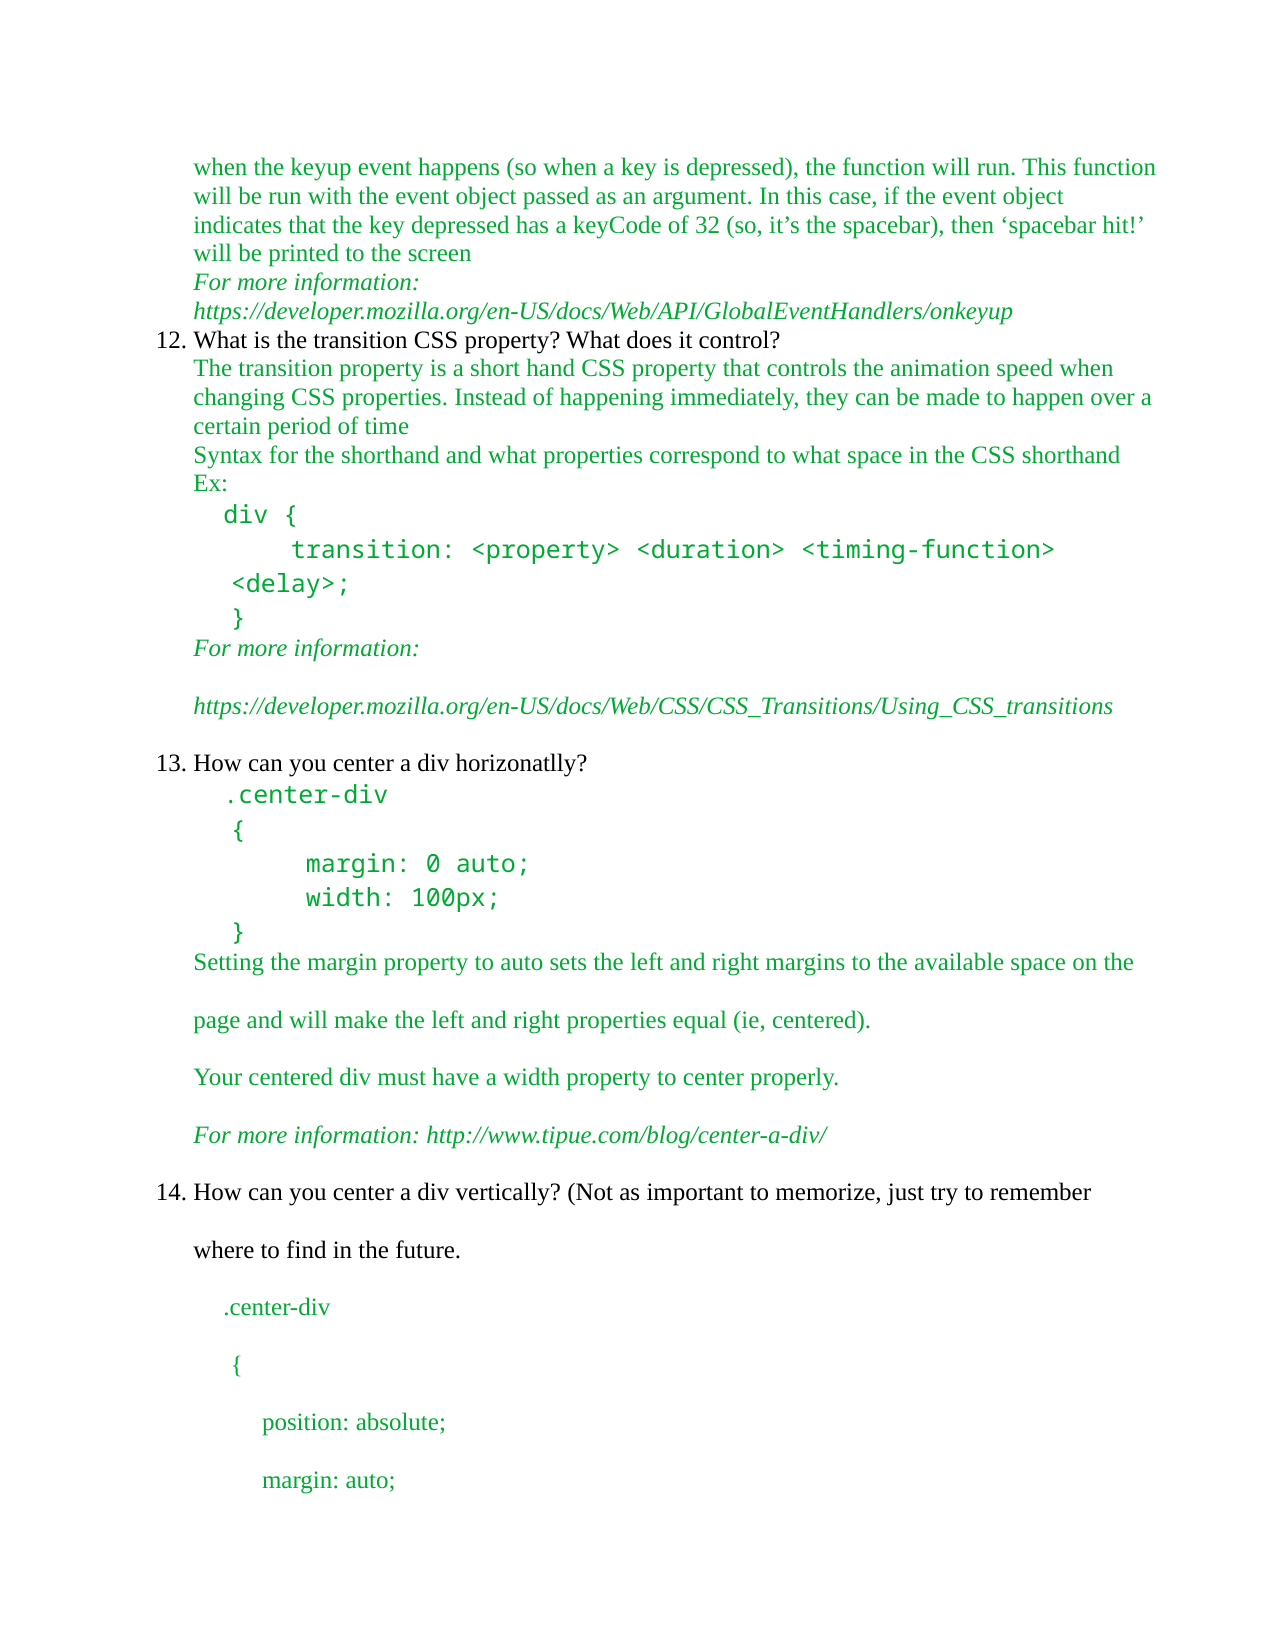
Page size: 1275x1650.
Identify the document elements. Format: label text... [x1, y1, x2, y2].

list } [193, 599, 1157, 633]
list when the keyup event happens (so when a key is depressed), the function will run. This function will be run with the event object passed as an argument. In this case, if the event object indicates that the key depressed has a keyCode of 32 (so, it’s the spacebar), then ‘spacebar hit!’ will be printed to the screen For more information: https://developer.mozilla.org/en-US/docs/Web/API/GlobalEventHandlers/onkeyup [156, 118, 1157, 325]
list position: absolute; [193, 1407, 1157, 1436]
list { [193, 1350, 1157, 1379]
list transition: <property> <duration> <timing-function> <delay>; [193, 531, 1157, 599]
list What is the transition CSS property? What does it control? The transition property is a short hand CSS property that controls the animation speed when changing CSS properties. Instead of happening immediately, they can be made to happen over a certain period of time Syntax for the shorthand and what properties correspond to what space in the CSS shorthand Ex: div { [156, 325, 1157, 531]
list margin: 0 auto; [193, 845, 1157, 879]
list } [193, 913, 1157, 947]
list How can you center a div horizonatlly? .center-div [156, 748, 1157, 811]
list margin: auto; [193, 1465, 1157, 1494]
list { [193, 811, 1157, 845]
list Setting the margin property to auto sets the left and right margins to the available space on the page and will make the left and right properties equal (ie, centered). Your centered div must have a width property to center properly. For more information: http://www.tipue.com/blog/center-a-div/ [156, 947, 1157, 1149]
list width: 100px; [193, 879, 1157, 913]
list For more information: https://developer.mozilla.org/en-US/docs/Web/CSS/CSS_Transitions/Using_CSS_transitions [156, 633, 1157, 720]
list How can you center a div vertically? (Not as important to memorize, just try to remember where to find in the future. .center-div [156, 1177, 1157, 1321]
